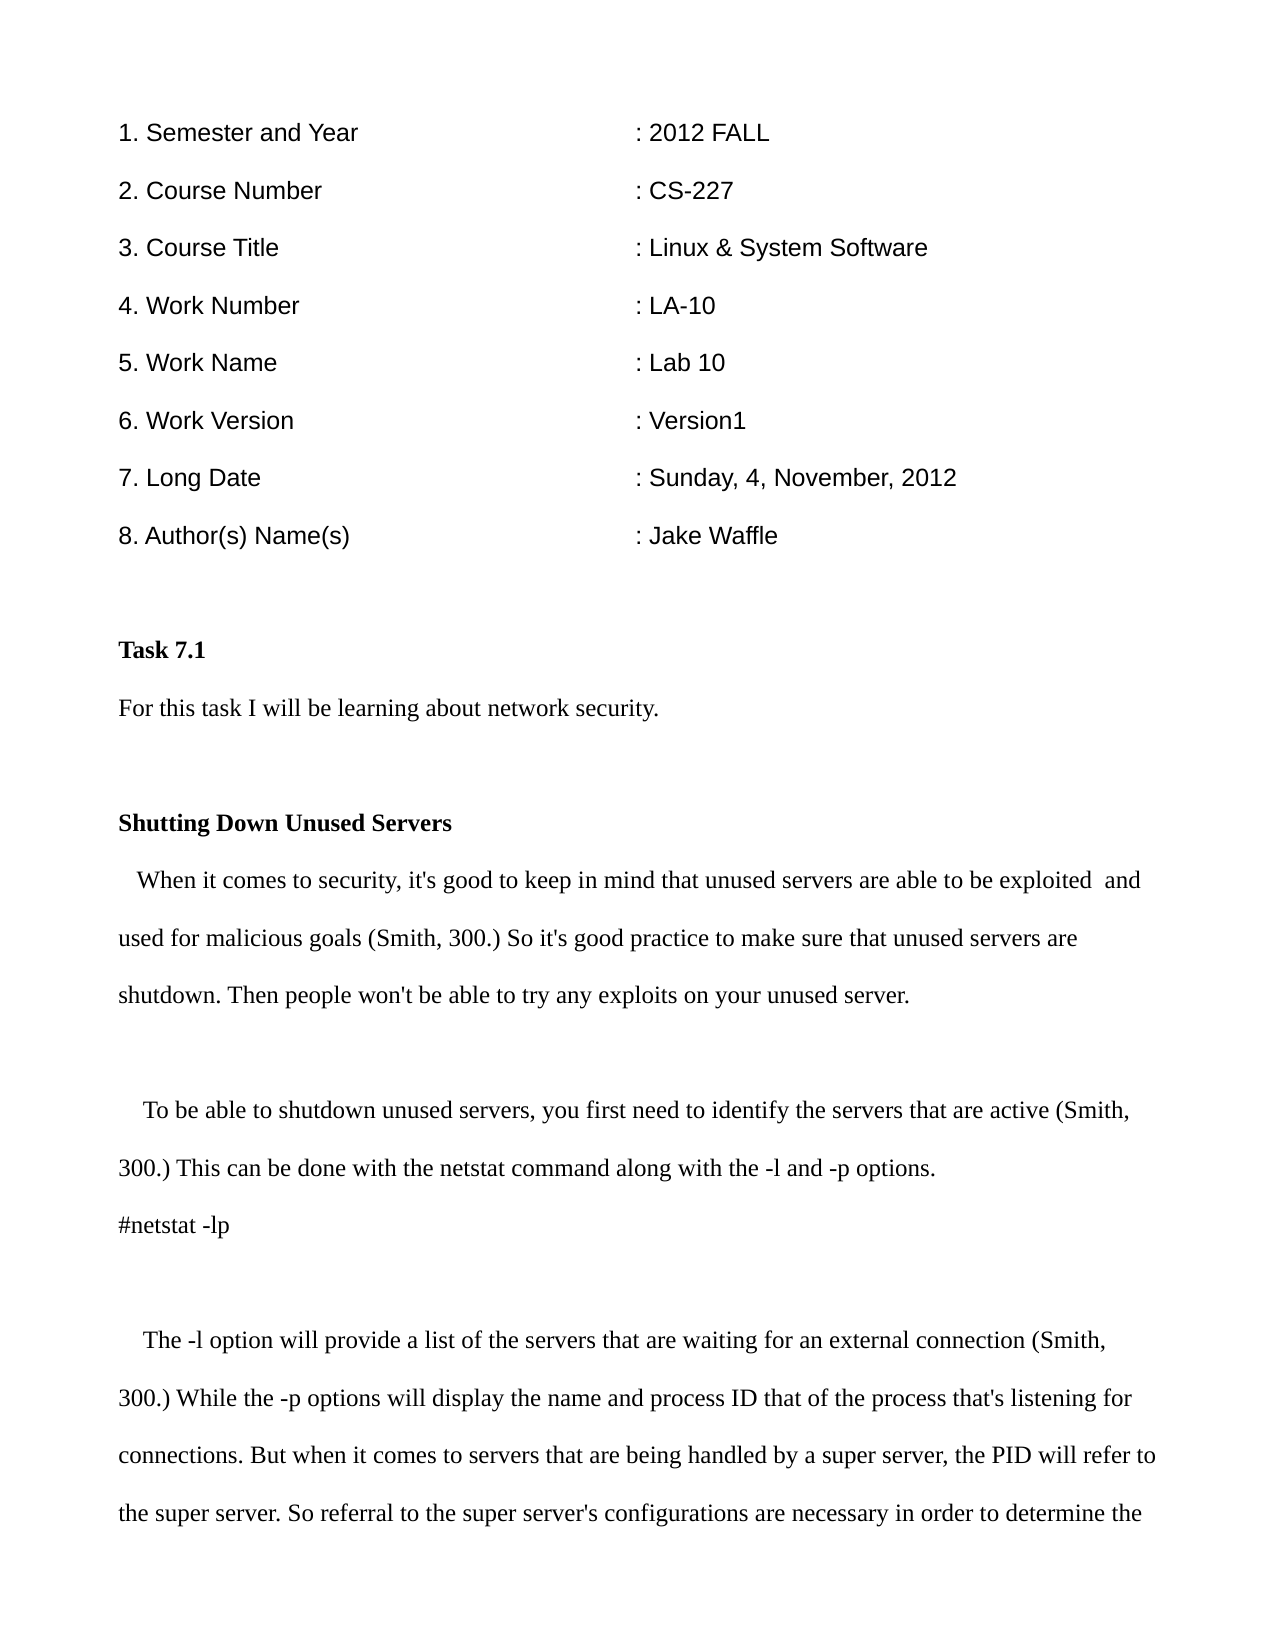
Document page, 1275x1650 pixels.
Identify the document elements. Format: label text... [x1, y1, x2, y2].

text 3. Course Title : Linux & System Software [118, 233, 1157, 262]
text Shutting Down Unused Servers [118, 808, 1157, 837]
text To be able to shutdown unused servers, you first need to identify the servers that are active (Smith, 300.) This can be done with the netstat command along with the -l and -p options. [118, 1096, 1157, 1182]
text For this task I will be learning about network security. [118, 693, 1157, 722]
text 4. Work Number : LA-10 [118, 291, 1157, 319]
text Task 7.1 [118, 636, 1157, 664]
text 8. Author(s) Name(s) : Jake Waffle [118, 521, 1157, 549]
text #netstat -lp [118, 1211, 1157, 1239]
text 1. Semester and Year : 2012 FALL [118, 118, 1157, 147]
text 2. Course Number : CS-227 [118, 176, 1157, 204]
text When it comes to security, it's good to keep in mind that unused servers are able to be exploited and used for malicious goals (Smith, 300.) So it's good practice to make sure that unused servers are shutdown. Then people won't be able to try any exploits on your unused server. [118, 866, 1157, 1009]
text 5. Work Name : Lab 10 [118, 348, 1157, 377]
text 7. Long Date : Sunday, 4, November, 2012 [118, 463, 1157, 492]
text The -l option will provide a list of the servers that are waiting for an external connection (Smith, 300.) While the -p options will display the name and process ID that of the process that's listening for connections. But when it comes to servers that are being handled by a super server, the PID will refer to the super server. So referral to the super server's configurations are necessary in order to determine the [118, 1326, 1157, 1527]
text 6. Work Version : Version1 [118, 406, 1157, 434]
